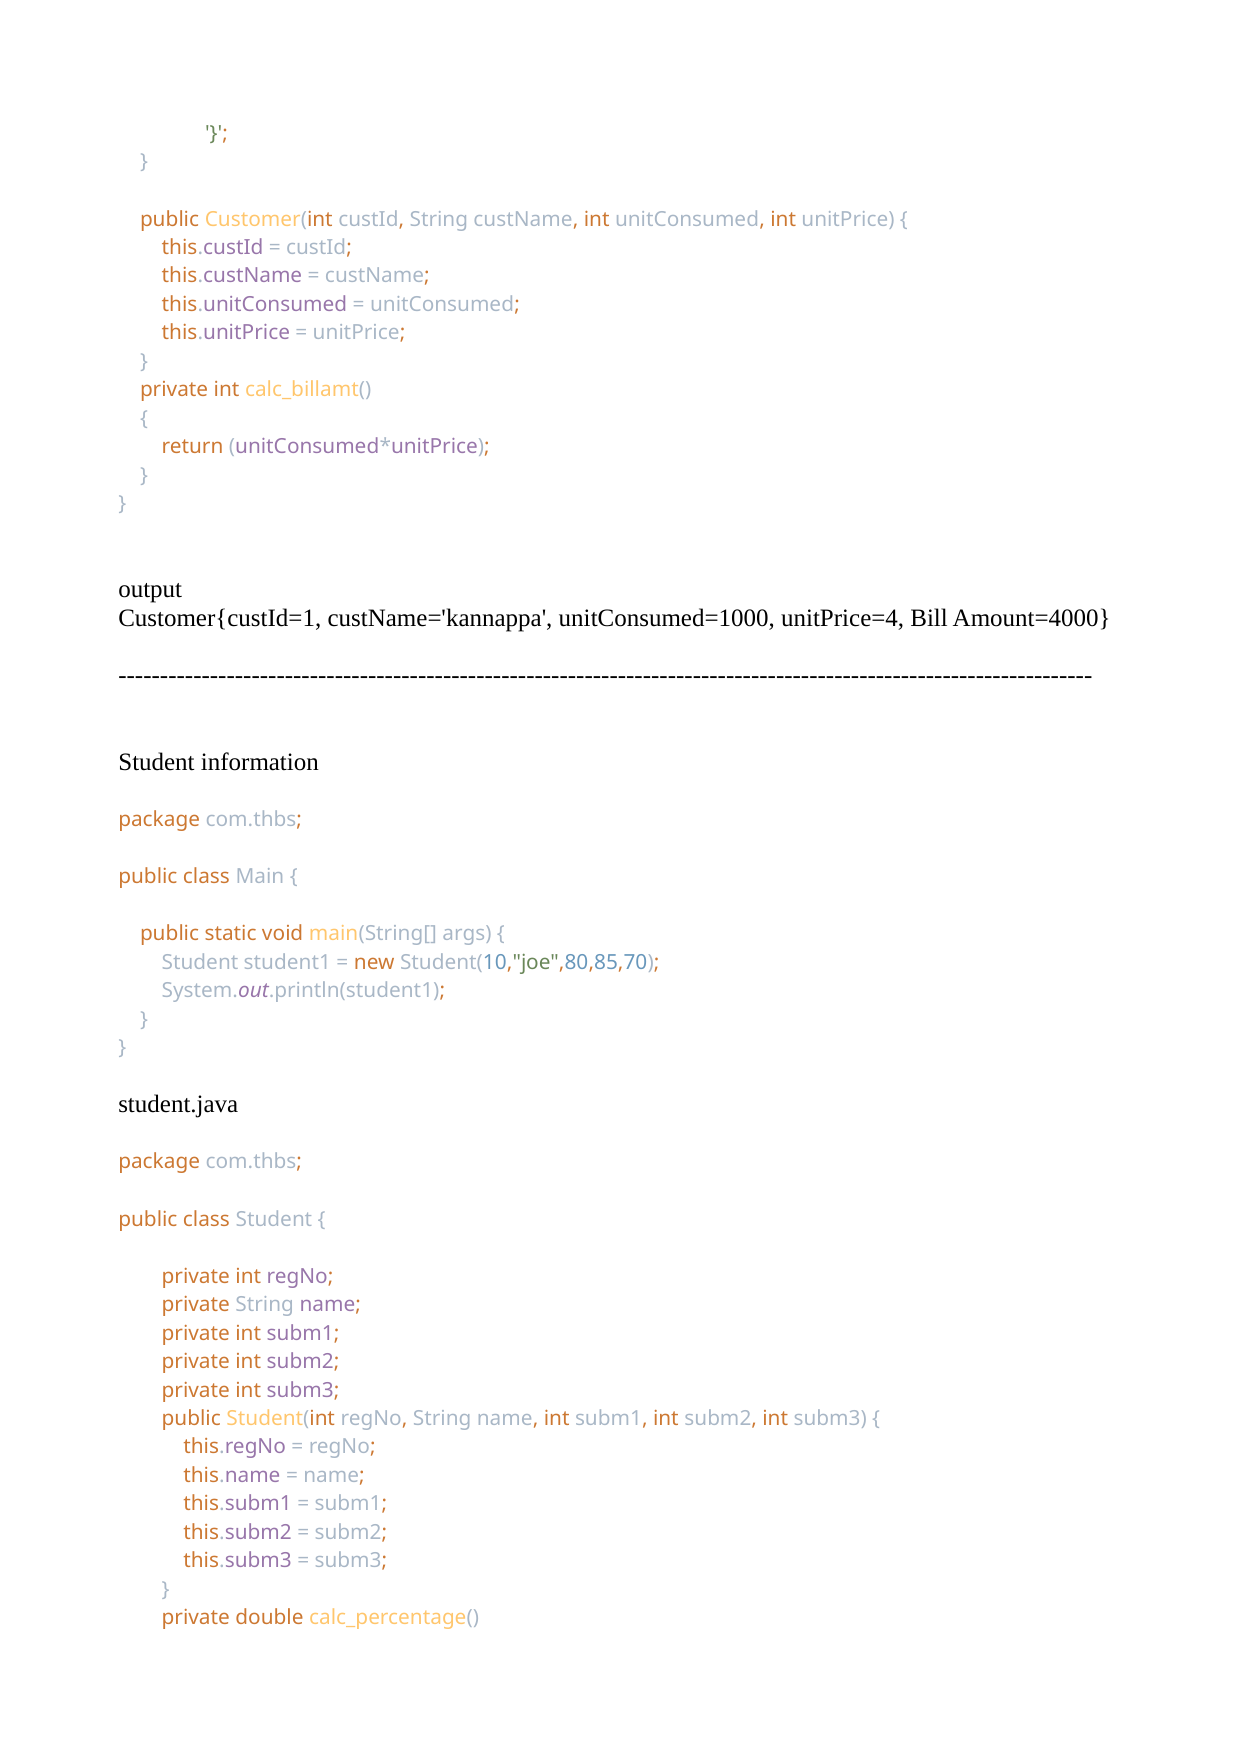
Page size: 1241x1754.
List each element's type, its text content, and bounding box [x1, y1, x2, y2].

text output [118, 574, 1122, 603]
text package com.thbs; public class Main { public static void main(String[] args) { Student student1 = new Student(10,"joe",80,85,70); System.out.println(student1); } } [118, 804, 1122, 1089]
text package com.thbs; public class Student { private int regNo; private String name; private int subm1; private int subm2; private int subm3; public Student(int regNo, String name, int subm1, int subm2, int subm3) { this.regNo = regNo; this.name = name; this.subm1 = subm1; this.subm2 = subm2; this.subm3 = subm3; } private double calc_percentage() [118, 1147, 1122, 1631]
text Student information [118, 747, 1122, 775]
text Customer{custId=1, custName='kannappa', unitConsumed=1000, unitPrice=4, Bill Amount=4000} [118, 603, 1122, 632]
text '}'; } public Customer(int custId, String custName, int unitConsumed, int unitPrice) { this.custId = custId; this.custName = custName; this.unitConsumed = unitConsumed; this.unitPrice = unitPrice; } private int calc_billamt() { return (unitConsumed*unitPrice); } } [118, 118, 1122, 574]
text --------------------------------------------------------------------------------------------------------------------- [118, 660, 1122, 689]
text student.java [118, 1089, 1122, 1118]
